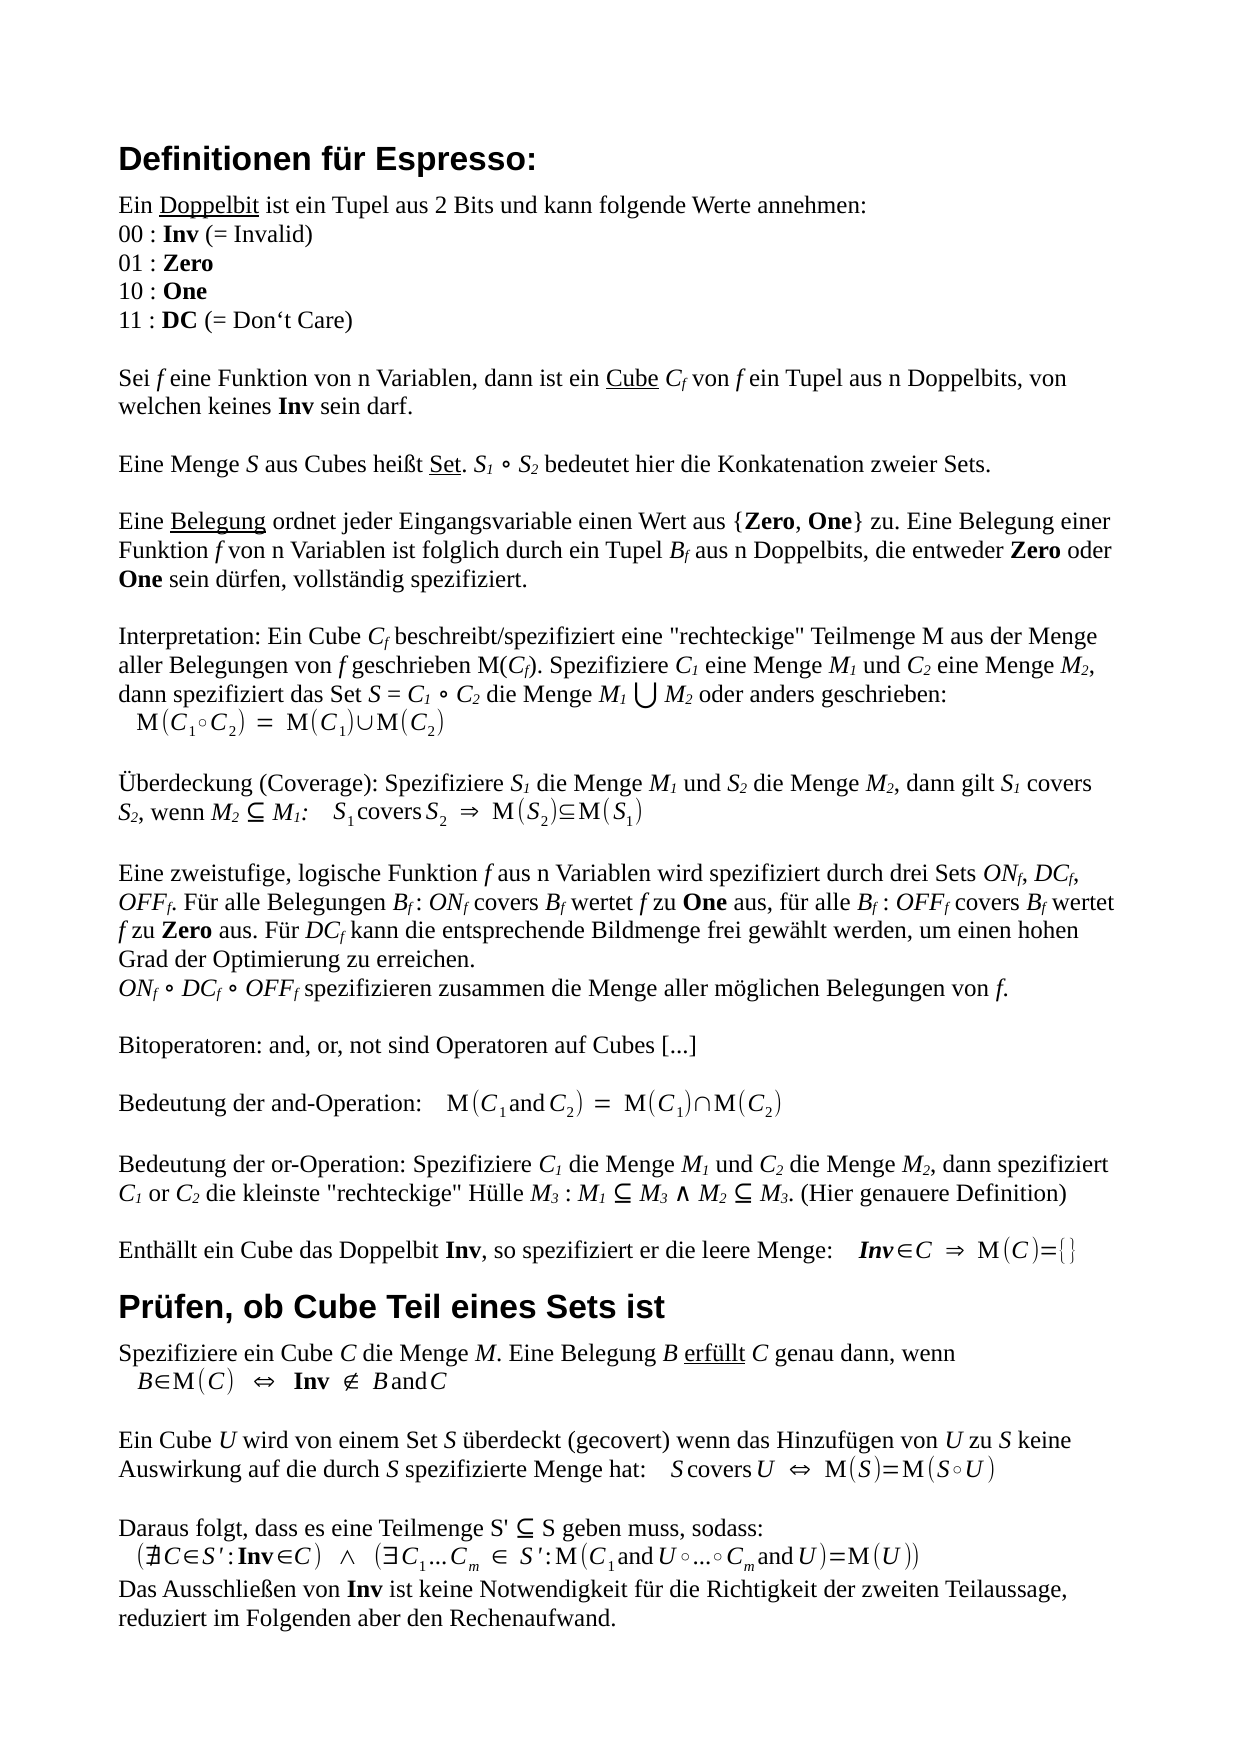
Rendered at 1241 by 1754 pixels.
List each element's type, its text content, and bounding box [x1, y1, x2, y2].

text Bedeutung der and-Operation: [118, 1088, 1122, 1121]
text Das Ausschließen von Inv ist keine Notwendigkeit für die Richtigkeit der zweiten Teilaussage, reduziert im Folgenden aber den Rechenaufwand. [118, 1574, 1122, 1632]
text Sei f eine Funktion von n Variablen, dann ist ein Cube Cf von f ein Tupel aus n Doppelbits, von welchen keines Inv sein darf. [118, 363, 1122, 420]
text Ein Cube U wird von einem Set S überdeckt (gecovert) wenn das Hinzufügen von U zu S keine Auswirkung auf die durch S spezifizierte Menge hat: [118, 1426, 1122, 1485]
text 11 : DC (= Don‘t Care) [118, 305, 1122, 334]
text Interpretation: Ein Cube Cf beschreibt/spezifiziert eine "rechteckige" Teilmenge M aus der Menge aller Belegungen von f geschrieben M(Cf). Spezifiziere C1 eine Menge M1 und C2 eine Menge M2, dann spezifiziert das Set S = C1 ∘ C2 die Menge M1 ⋃ M2 oder anders geschrieben: [118, 621, 1122, 739]
subtitle Definitionen für Espresso: [118, 139, 1122, 178]
text Enthällt ein Cube das Doppelbit Inv, so spezifiziert er die leere Menge: [118, 1236, 1122, 1266]
text Eine Menge S aus Cubes heißt Set. S1 ∘ S2 bedeutet hier die Konkatenation zweier Sets. [118, 449, 1122, 478]
subtitle Prüfen, ob Cube Teil eines Sets ist [118, 1287, 1122, 1326]
text Daraus folgt, dass es eine Teilmenge S' ⊆ S geben muss, sodass: [118, 1513, 1122, 1574]
text Eine Belegung ordnet jeder Eingangsvariable einen Wert aus {Zero, One} zu. Eine Belegung einer Funktion f von n Variablen ist folglich durch ein Tupel Bf aus n Doppelbits, die entweder Zero oder One sein dürfen, vollständig spezifiziert. [118, 506, 1122, 593]
text Überdeckung (Coverage): Spezifiziere S1 die Menge M1 und S2 die Menge M2, dann gilt S1 covers S2, wenn M2 ⊆ M1: [118, 768, 1122, 829]
text ONf ∘ DCf ∘ OFFf spezifizieren zusammen die Menge aller möglichen Belegungen von f. [118, 973, 1122, 1002]
text Spezifiziere ein Cube C die Menge M. Eine Belegung B erfüllt C genau dann, wenn [118, 1338, 1122, 1397]
text Eine zweistufige, logische Funktion f aus n Variablen wird spezifiziert durch drei Sets ONf, DCf, OFFf. Für alle Belegungen Bf : ONf covers Bf wertet f zu One aus, für alle Bf : OFFf covers Bf wertet f zu Zero aus. Für DCf kann die entsprechende Bildmenge frei gewählt werden, um einen hohen Grad der Optimierung zu erreichen. [118, 858, 1122, 973]
text 10 : One [118, 276, 1122, 305]
text Bedeutung der or-Operation: Spezifiziere C1 die Menge M1 und C2 die Menge M2, dann spezifiziert C1 or C2 die kleinste "rechteckige" Hülle M3 : M1 ⊆ M3 ∧ M2 ⊆ M3. (Hier genauere Definition) [118, 1149, 1122, 1207]
text Bitoperatoren: and, or, not sind Operatoren auf Cubes [...] [118, 1031, 1122, 1059]
text 01 : Zero [118, 248, 1122, 276]
text 00 : Inv (= Invalid) [118, 219, 1122, 248]
text Ein Doppelbit ist ein Tupel aus 2 Bits und kann folgende Werte annehmen: [118, 190, 1122, 219]
